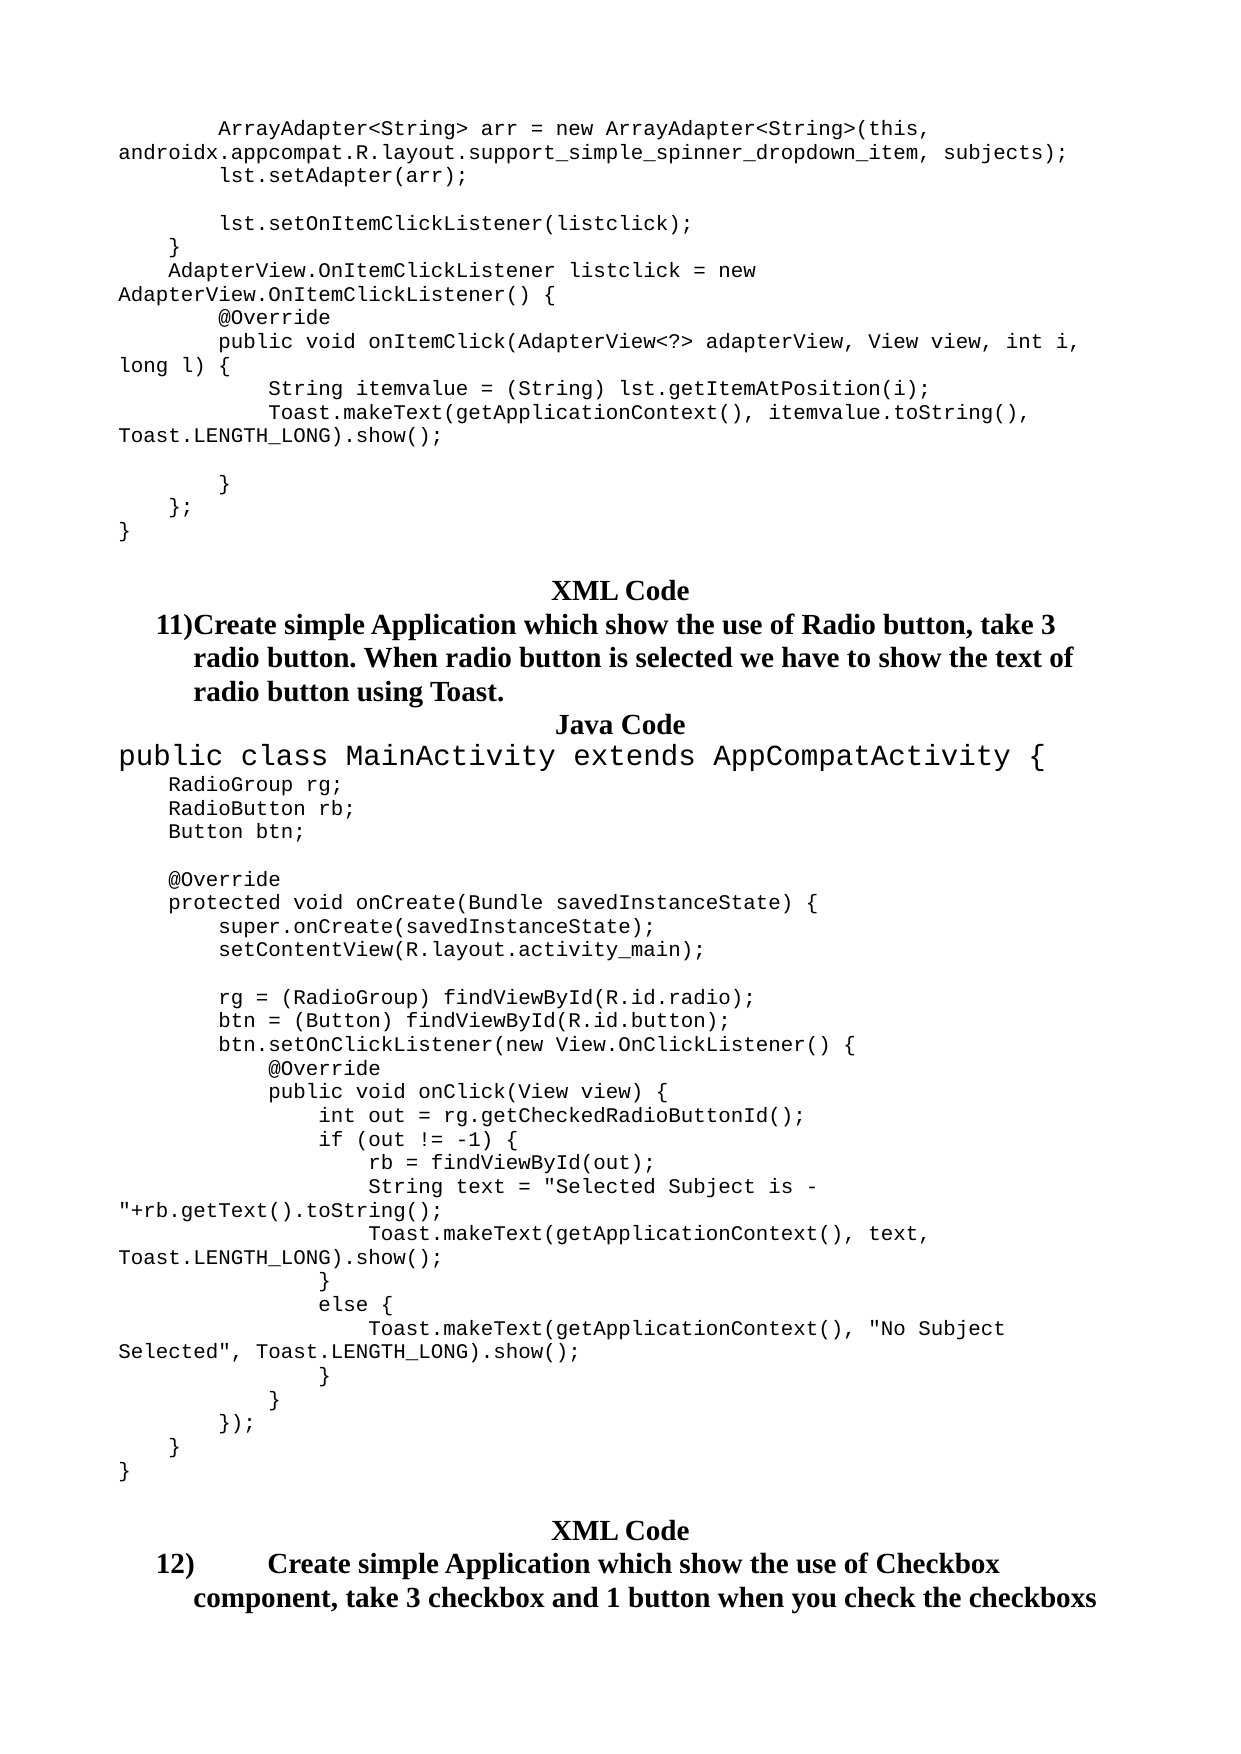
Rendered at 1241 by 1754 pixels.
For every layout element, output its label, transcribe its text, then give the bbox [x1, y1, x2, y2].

text Toast.makeText(getApplicationContext(), itemvalue.toString(), Toast.LENGTH_LONG).show(); [118, 402, 1122, 449]
text }); [118, 1412, 1122, 1436]
text public class MainActivity extends AppCompatActivity { [118, 741, 1122, 774]
list Create simple Application which show the use of Checkbox component, take 3 checkbox and 1 button when you check the checkboxs [156, 1546, 1122, 1613]
text public void onClick(View view) { [118, 1081, 1122, 1105]
text Button btn; [118, 821, 1122, 845]
text protected void onCreate(Bundle savedInstanceState) { [118, 892, 1122, 916]
text RadioButton rb; [118, 798, 1122, 821]
text } [118, 520, 1122, 544]
text RadioGroup rg; [118, 774, 1122, 798]
text } [118, 1365, 1122, 1389]
list Create simple Application which show the use of Radio button, take 3 radio button. When radio button is selected we have to show the text of radio button using Toast. [156, 607, 1122, 707]
text } [118, 1436, 1122, 1460]
text Toast.makeText(getApplicationContext(), "No Subject Selected", Toast.LENGTH_LONG).show(); [118, 1318, 1122, 1365]
text rb = findViewById(out); [118, 1152, 1122, 1176]
text } [118, 473, 1122, 496]
text XML Code [118, 1513, 1122, 1546]
text } [118, 236, 1122, 260]
text lst.setOnItemClickListener(listclick); [118, 213, 1122, 236]
text @Override [118, 868, 1122, 892]
text } [118, 1271, 1122, 1294]
text @Override [118, 1058, 1122, 1081]
text btn.setOnClickListener(new View.OnClickListener() { [118, 1034, 1122, 1058]
text AdapterView.OnItemClickListener listclick = new AdapterView.OnItemClickListener() { [118, 260, 1122, 307]
text int out = rg.getCheckedRadioButtonId(); [118, 1105, 1122, 1129]
text setContentView(R.layout.activity_main); [118, 939, 1122, 963]
text rg = (RadioGroup) findViewById(R.id.radio); [118, 987, 1122, 1010]
text else { [118, 1294, 1122, 1318]
text } [118, 1460, 1122, 1483]
text @Override [118, 307, 1122, 331]
text } [118, 1389, 1122, 1412]
text String text = "Selected Subject is - "+rb.getText().toString(); [118, 1176, 1122, 1223]
text lst.setAdapter(arr); [118, 165, 1122, 189]
text String itemvalue = (String) lst.getItemAtPosition(i); [118, 378, 1122, 402]
text }; [118, 496, 1122, 520]
text ArrayAdapter<String> arr = new ArrayAdapter<String>(this, androidx.appcompat.R.layout.support_simple_spinner_dropdown_item, subjects); [118, 118, 1122, 165]
text public void onItemClick(AdapterView<?> adapterView, View view, int i, long l) { [118, 331, 1122, 378]
text if (out != -1) { [118, 1129, 1122, 1152]
text Toast.makeText(getApplicationContext(), text, Toast.LENGTH_LONG).show(); [118, 1223, 1122, 1271]
text Java Code [118, 707, 1122, 741]
text btn = (Button) findViewById(R.id.button); [118, 1010, 1122, 1034]
text super.onCreate(savedInstanceState); [118, 916, 1122, 939]
text XML Code [118, 573, 1122, 607]
